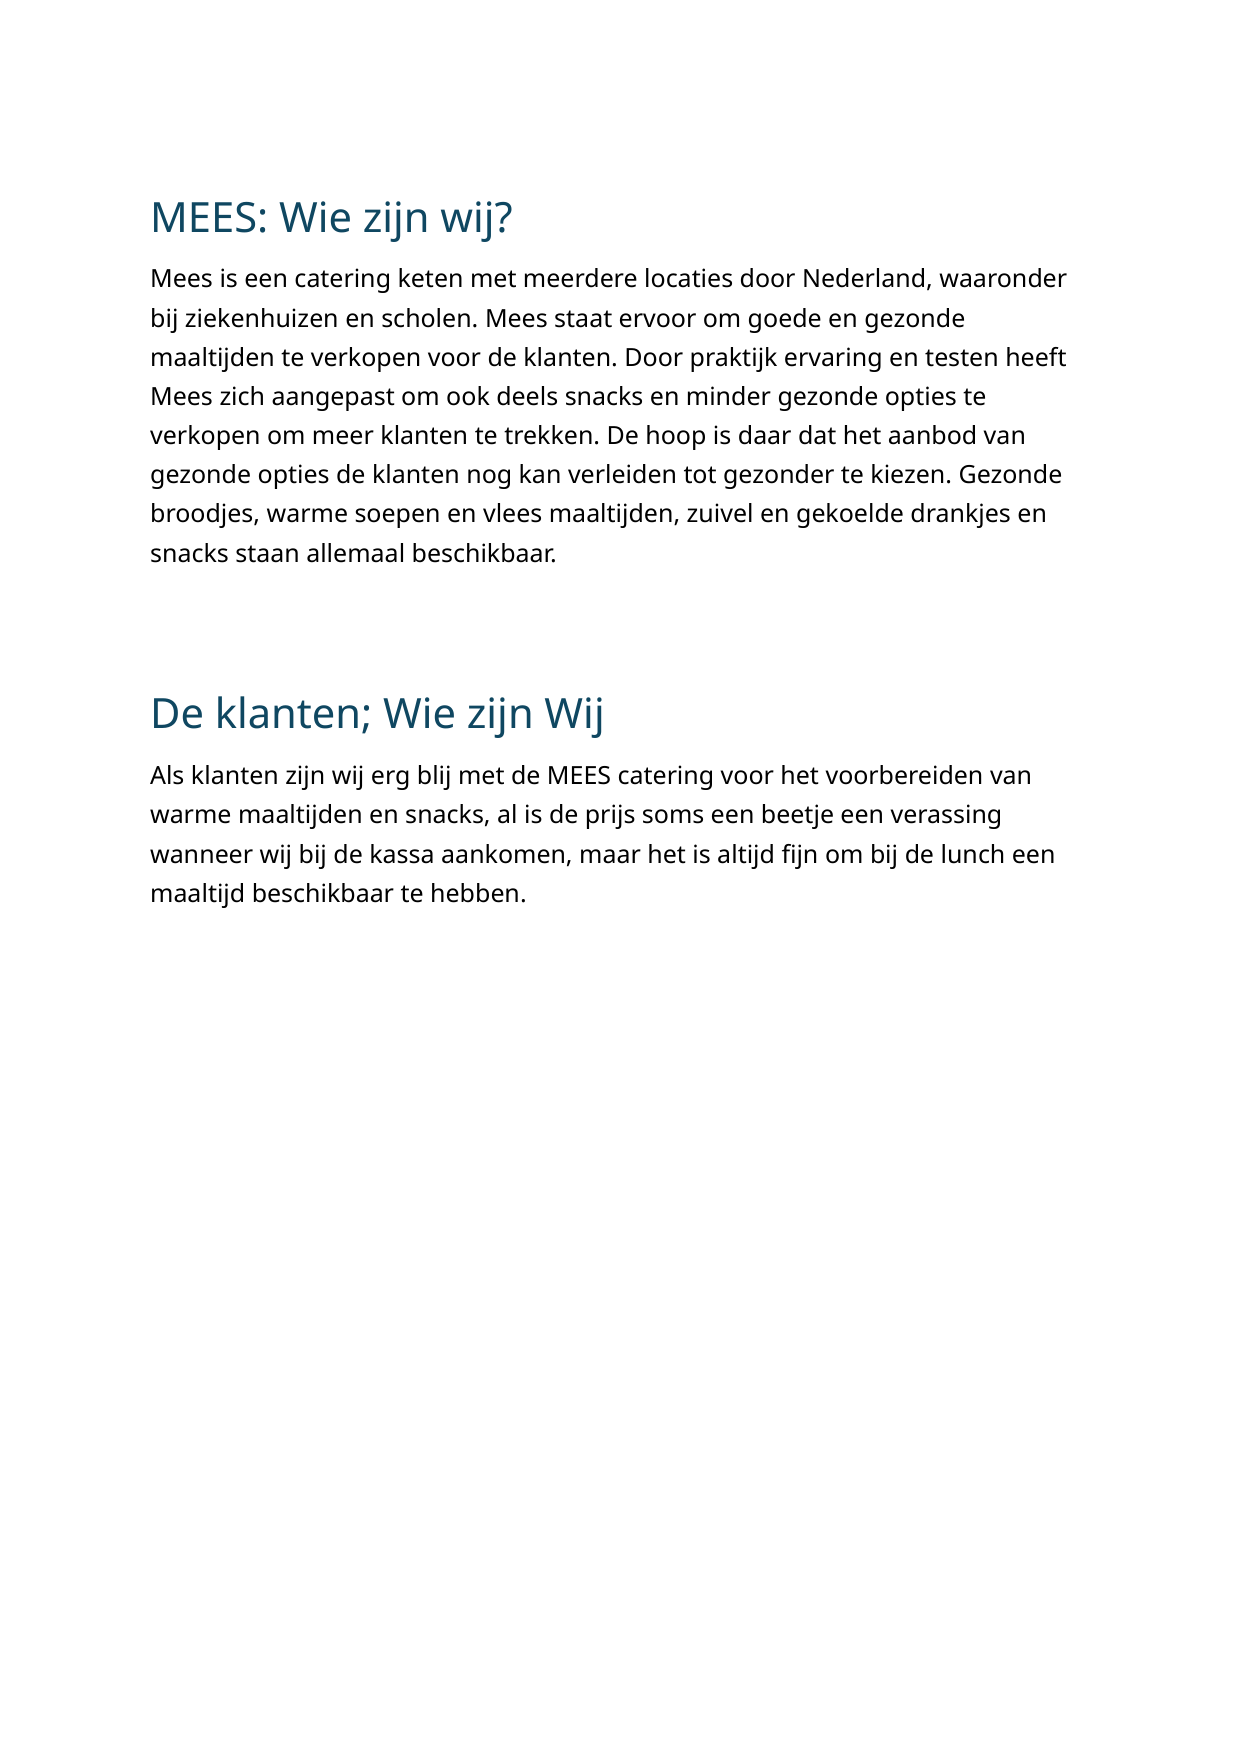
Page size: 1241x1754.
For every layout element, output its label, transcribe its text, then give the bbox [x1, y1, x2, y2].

subtitle De klanten; Wie zijn Wij [150, 684, 1090, 741]
text Mees is een catering keten met meerdere locaties door Nederland, waaronder bij ziekenhuizen en scholen. Mees staat ervoor om goede en gezonde maaltijden te verkopen voor de klanten. Door praktijk ervaring en testen heeft Mees zich aangepast om ook deels snacks en minder gezonde opties te verkopen om meer klanten te trekken. De hoop is daar dat het aanbod van gezonde opties de klanten nog kan verleiden tot gezonder te kiezen. Gezonde broodjes, warme soepen en vlees maaltijden, zuivel en gekoelde drankjes en snacks staan allemaal beschikbaar. [150, 261, 1090, 569]
subtitle MEES: Wie zijn wij? [150, 187, 1090, 244]
text Als klanten zijn wij erg blij met de MEES catering voor het voorbereiden van warme maaltijden en snacks, al is de prijs soms een beetje een verassing wanneer wij bij de kassa aankomen, maar het is altijd fijn om bij de lunch een maaltijd beschikbaar te hebben. [150, 758, 1090, 909]
